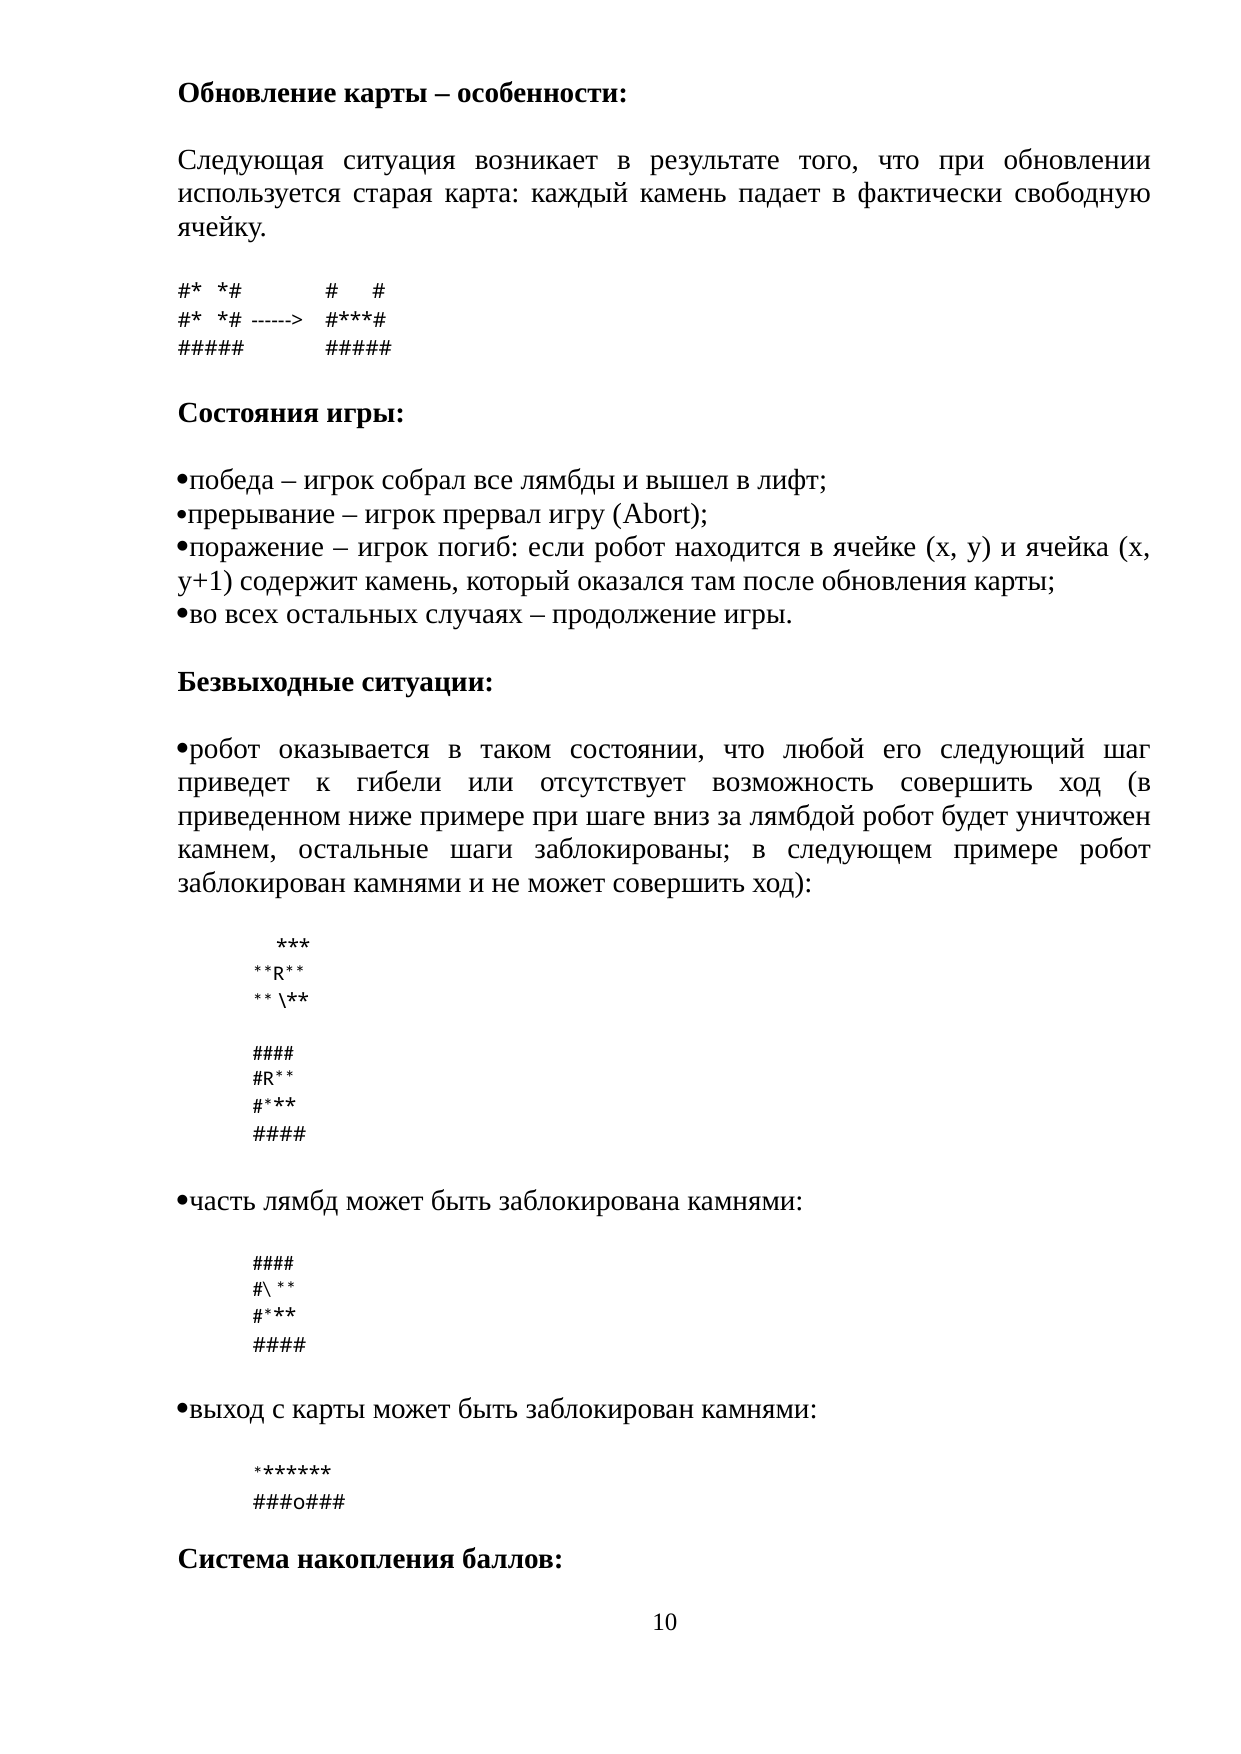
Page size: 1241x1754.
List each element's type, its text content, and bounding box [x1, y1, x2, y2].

list выход с карты может быть заблокирован камнями: [177, 1392, 1152, 1425]
text #R** [252, 1065, 1152, 1091]
text Следующая ситуация возникает в результате того, что при обновлении используется старая карта: каждый камень падает в фактически свободную ячейку. [177, 142, 1152, 243]
text ###o### [252, 1487, 1152, 1516]
text #### [252, 1250, 1152, 1276]
list победа – игрок собрал все лямбды и вышел в лифт; [177, 462, 1152, 496]
text ******* [252, 1459, 1152, 1487]
text *** [252, 932, 1152, 961]
text #* *# # # [177, 276, 1152, 305]
text #\ ** [252, 1276, 1152, 1301]
text Система накопления баллов: [177, 1541, 1152, 1575]
text #*** [252, 1091, 1152, 1119]
text Безвыходные ситуации: [177, 664, 1152, 697]
text #### [252, 1330, 1152, 1358]
list часть лямбд может быть заблокирована камнями: [177, 1183, 1152, 1217]
text Состояния игры: [177, 395, 1152, 429]
text Обновление карты – особенности: [177, 75, 1152, 108]
text #*** [252, 1301, 1152, 1330]
text #### [252, 1040, 1152, 1065]
text #### [252, 1119, 1152, 1148]
list робот оказывается в таком состоянии, что любой его следующий шаг приведет к гибели или отсутствует возможность совершить ход (в приведенном ниже примере при шаге вниз за лямбдой робот будет уничтожен камнем, остальные шаги заблокированы; в следующем примере робот заблокирован камнями и не может совершить ход): [177, 731, 1152, 899]
list прерывание – игрок прервал игру (Abort); [177, 496, 1152, 529]
text **R** [252, 961, 1152, 986]
list во всех остальных случаях – продолжение игры. [177, 597, 1152, 630]
list поражение – игрок погиб: если робот находится в ячейке (х, у) и ячейка (х, у+1) содержит камень, который оказался там после обновления карты; [177, 529, 1152, 597]
text #* *# ------> #***# [177, 305, 1152, 333]
text ** \** [252, 986, 1152, 1014]
text ##### ##### [177, 333, 1152, 362]
